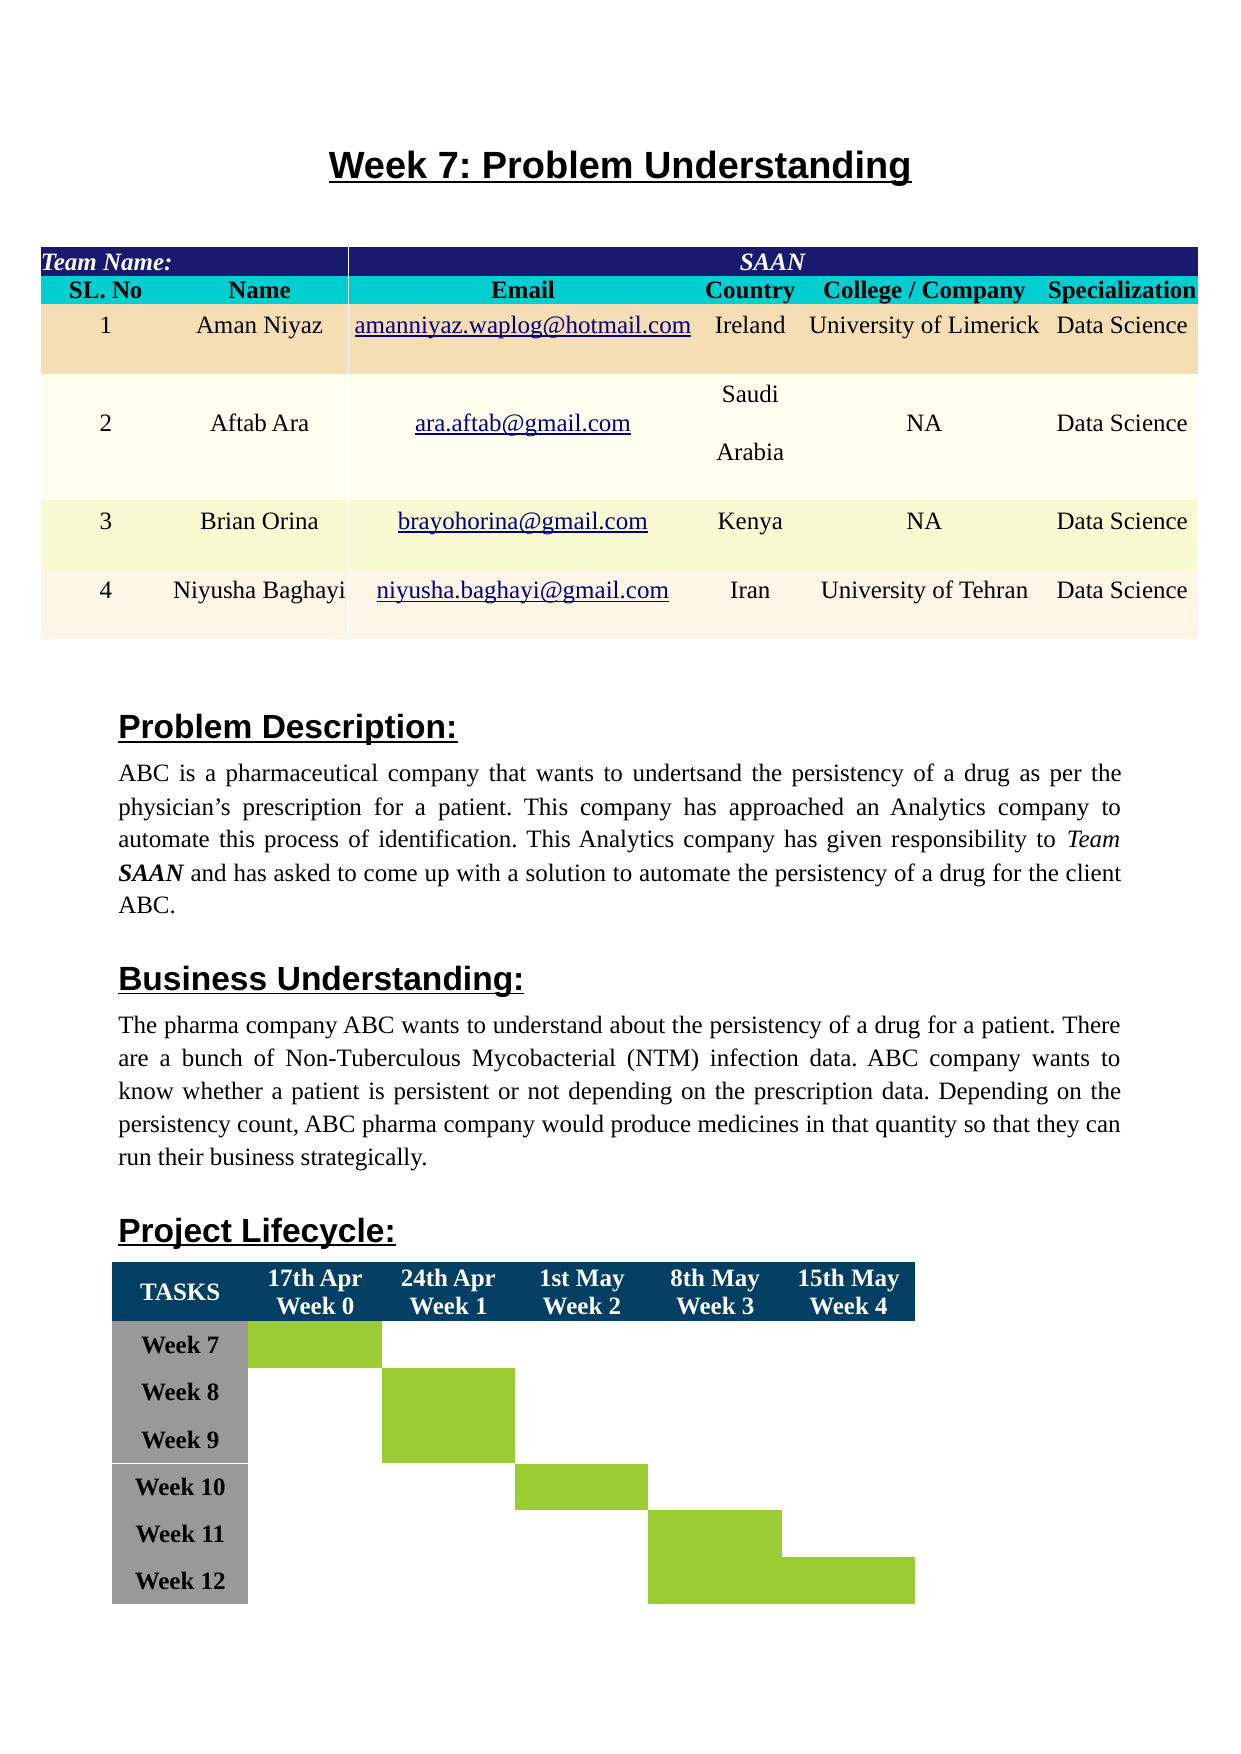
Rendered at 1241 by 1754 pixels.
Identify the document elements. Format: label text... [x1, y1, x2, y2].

table_cell [515, 1464, 648, 1510]
table_cell Name [170, 276, 348, 304]
table_cell University of Limerick [803, 304, 1045, 374]
table_cell [248, 1416, 382, 1463]
table_cell Week 10 [112, 1464, 248, 1510]
table_cell [248, 1464, 382, 1510]
table_cell [248, 1368, 382, 1416]
table_cell Aman Niyaz [170, 304, 348, 374]
table_cell SL. No [41, 276, 170, 304]
table_cell NA [803, 500, 1045, 570]
table_cell [382, 1510, 515, 1557]
table_header 15th May Week 4 [782, 1262, 915, 1321]
table_cell Week 7 [112, 1321, 248, 1368]
table_cell Saudi Arabia [697, 374, 803, 500]
table_cell amanniyaz.waplog@hotmail.com [349, 304, 697, 374]
table_cell Data Science [1045, 304, 1198, 374]
table_cell [648, 1464, 782, 1510]
table_cell Email [349, 276, 697, 304]
table_cell Aftab Ara [170, 374, 348, 500]
table_cell [248, 1557, 382, 1604]
subtitle Project Lifecycle: [118, 1211, 1122, 1249]
table_cell [382, 1416, 515, 1463]
text The pharma company ABC wants to understand about the persistency of a drug for a patient. There are a bunch of Non-Tuberculous Mycobacterial (NTM) infection data. ABC company wants to know whether a patient is persistent or not depending on the prescription data. Depending on the persistency count, ABC pharma company would produce medicines in that quantity so that they can run their business strategically. [118, 1010, 1122, 1171]
table_cell Week 12 [112, 1557, 248, 1604]
table_cell [515, 1321, 648, 1368]
table_header 17th Apr Week 0 [248, 1262, 382, 1321]
table_cell [515, 1368, 648, 1416]
table_cell [648, 1510, 782, 1557]
table_cell Week 9 [112, 1416, 248, 1463]
table_cell [648, 1416, 782, 1463]
table_cell ara.aftab@gmail.com [349, 374, 697, 500]
table_cell [648, 1321, 782, 1368]
table_cell College / Company [803, 276, 1045, 304]
table_cell [515, 1557, 648, 1604]
table_cell Kenya [697, 500, 803, 570]
table_cell [782, 1510, 915, 1557]
table_header Team Name: [41, 247, 348, 276]
table_header SAAN [349, 247, 1198, 276]
table_cell [648, 1368, 782, 1416]
table_cell [782, 1368, 915, 1416]
table_cell [382, 1368, 515, 1416]
table_cell [248, 1321, 382, 1368]
table_cell [782, 1416, 915, 1463]
table_cell 2 [41, 374, 170, 500]
subtitle Week 7: Problem Understanding [118, 143, 1122, 187]
table_cell [782, 1321, 915, 1368]
table_cell [648, 1557, 782, 1604]
table_cell [782, 1557, 915, 1604]
table_cell Ireland [697, 304, 803, 374]
table_cell [382, 1321, 515, 1368]
table_header 24th Apr Week 1 [382, 1262, 515, 1321]
table_cell [382, 1464, 515, 1510]
table_header 1st May Week 2 [515, 1262, 648, 1321]
table_cell brayohorina@gmail.com [349, 500, 697, 570]
table_header TASKS [112, 1262, 248, 1321]
table_cell Week 8 [112, 1368, 248, 1416]
table_cell 1 [41, 304, 170, 374]
table_cell Week 11 [112, 1510, 248, 1557]
table_cell [382, 1557, 515, 1604]
table_cell Data Science [1045, 500, 1198, 570]
table_cell [248, 1510, 382, 1557]
table_cell Iran [697, 570, 803, 639]
table_cell 4 [41, 570, 170, 639]
table_cell [515, 1416, 648, 1463]
table_cell 3 [41, 500, 170, 570]
table_cell [515, 1510, 648, 1557]
table_cell Country [697, 276, 803, 304]
table_cell Niyusha Baghayi [170, 570, 348, 639]
table_cell NA [803, 374, 1045, 500]
subtitle Business Understanding: [118, 959, 1122, 998]
table_header 8th May Week 3 [648, 1262, 782, 1321]
subtitle Problem Description: [118, 707, 1122, 746]
table_cell Brian Orina [170, 500, 348, 570]
text ABC is a pharmaceutical company that wants to undertsand the persistency of a drug as per the physician’s prescription for a patient. This company has approached an Analytics company to automate this process of identification. This Analytics company has given responsibility to Team SAAN and has asked to come up with a solution to automate the persistency of a drug for the client ABC. [118, 758, 1122, 919]
table_cell Data Science [1045, 570, 1198, 639]
table_cell University of Tehran [803, 570, 1045, 639]
table_cell [782, 1464, 915, 1510]
table_cell niyusha.baghayi@gmail.com [349, 570, 697, 639]
table_cell Specialization [1045, 276, 1198, 304]
table_cell Data Science [1045, 374, 1198, 500]
